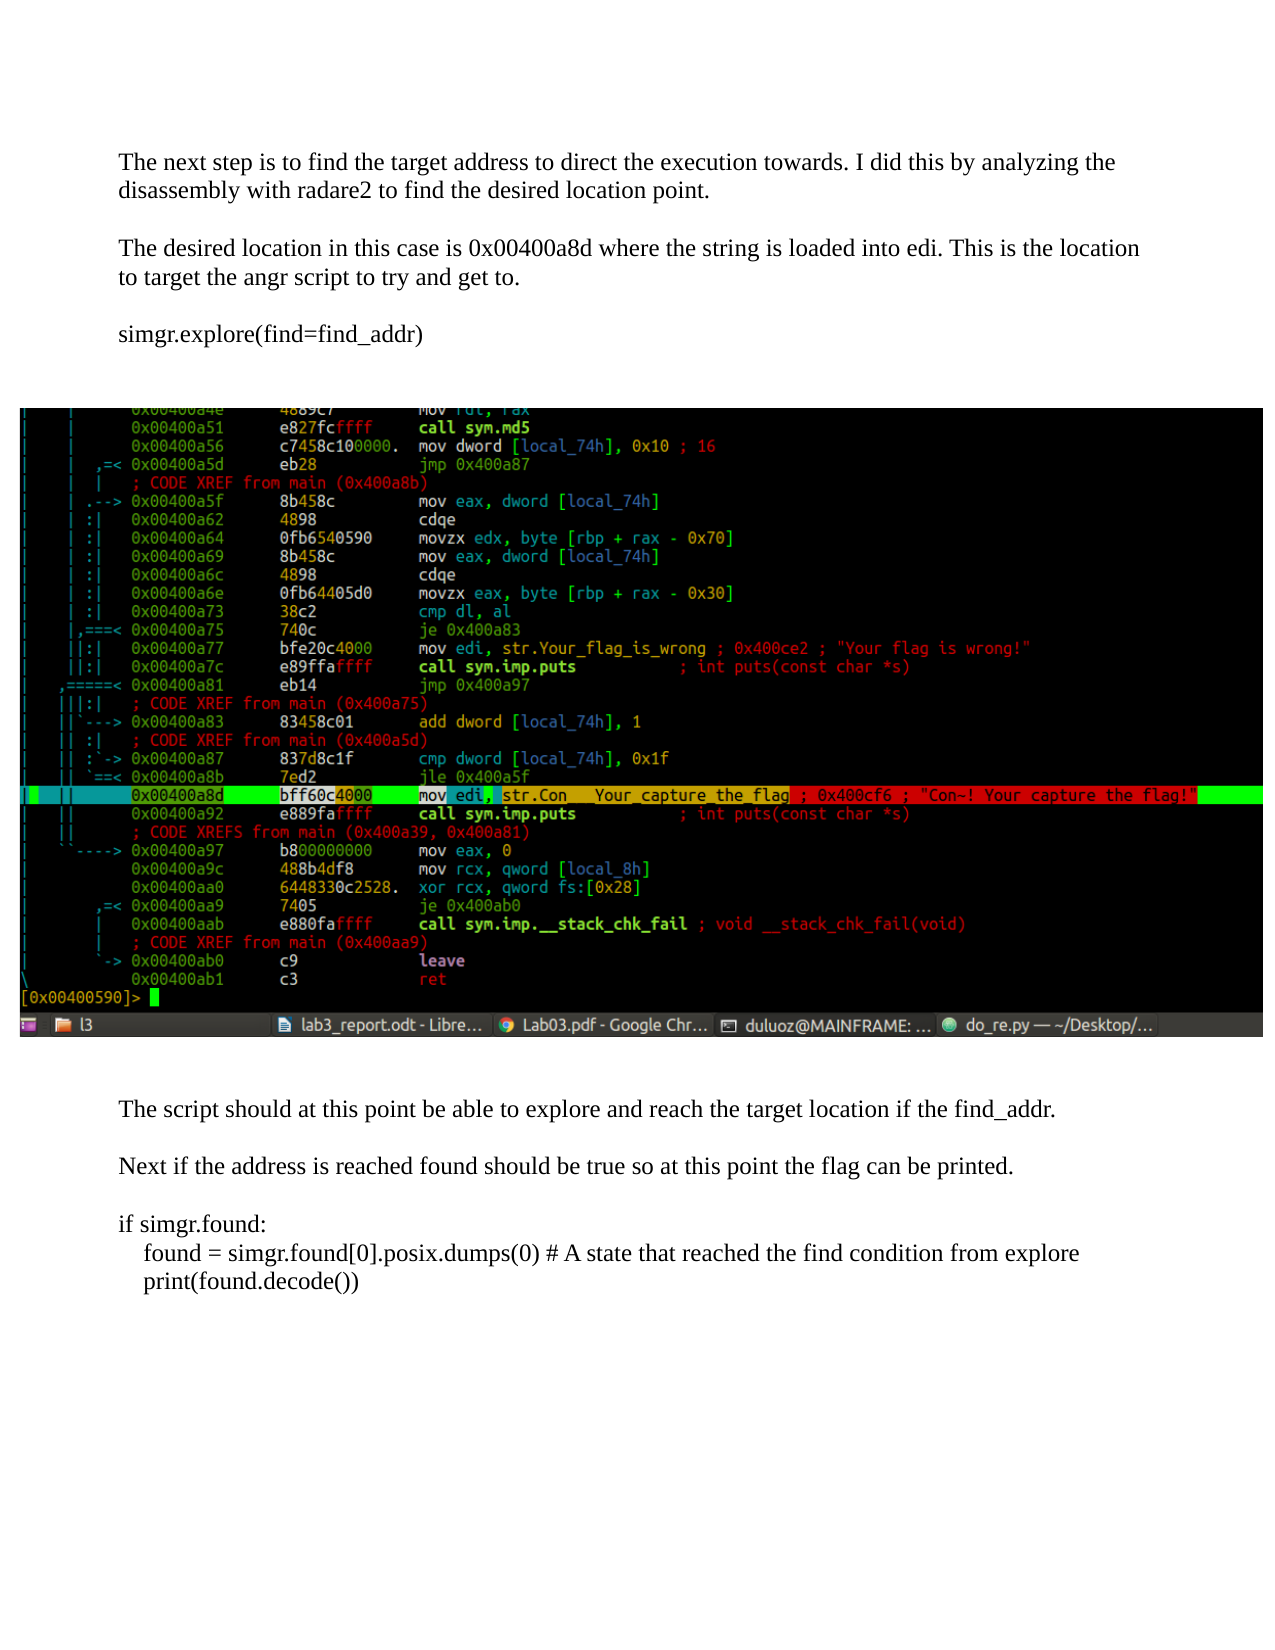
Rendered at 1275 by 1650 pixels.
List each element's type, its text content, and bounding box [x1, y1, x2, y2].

text Next if the address is reached found should be true so at this point the flag can be printed. [118, 1151, 1157, 1180]
text print(found.decode()) [118, 1266, 1157, 1295]
text found = simgr.found[0].posix.dumps(0) # A state that reached the find condition from explore [118, 1238, 1157, 1266]
text simgr.explore(find=find_addr) [118, 319, 1157, 348]
text The next step is to find the target address to direct the execution towards. I did this by analyzing the disassembly with radare2 to find the desired location point. [118, 147, 1157, 204]
text The desired location in this case is 0x00400a8d where the string is loaded into edi. This is the location to target the angr script to try and get to. [118, 233, 1157, 291]
text if simgr.found: [118, 1209, 1157, 1238]
text The script should at this point be able to explore and reach the target location if the find_addr. [118, 1094, 1157, 1123]
